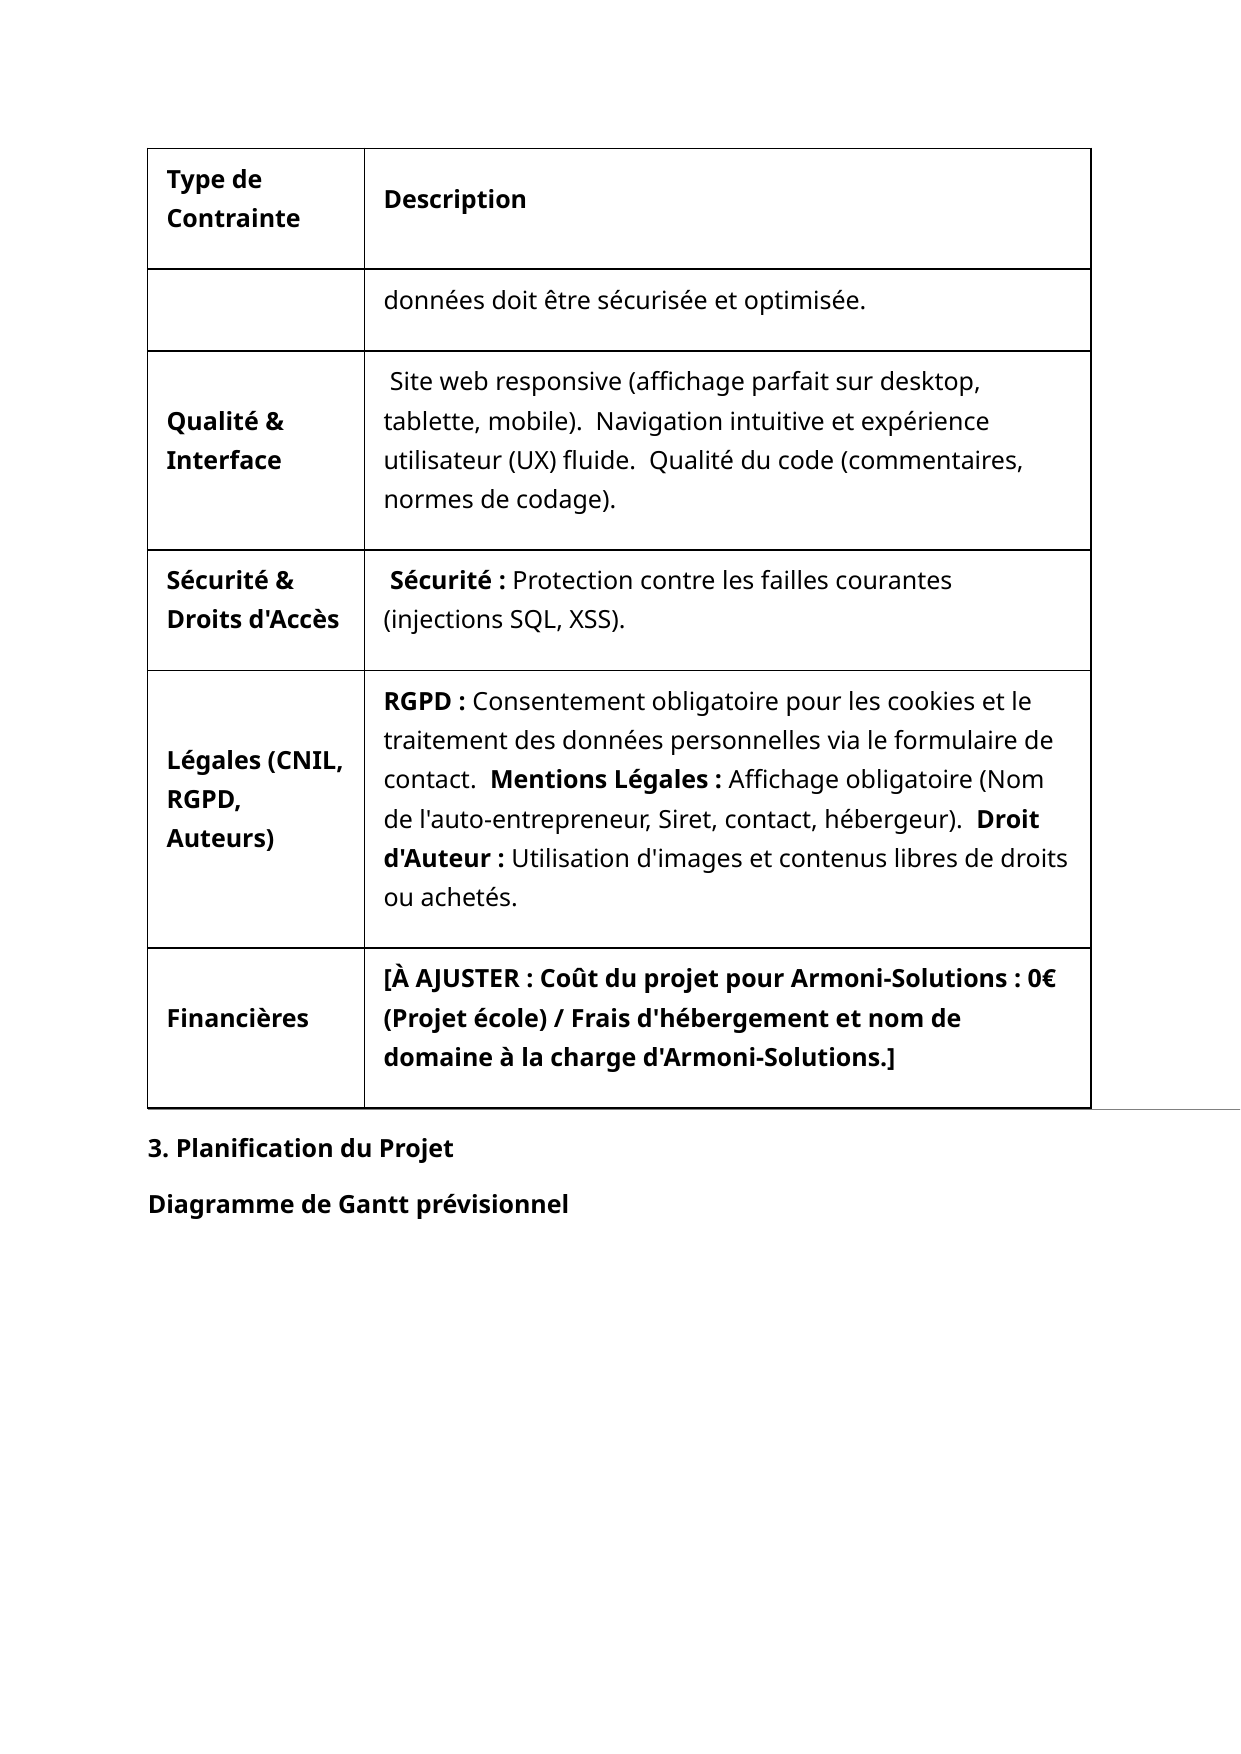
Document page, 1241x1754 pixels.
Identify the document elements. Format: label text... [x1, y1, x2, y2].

table_cell Légales (CNIL, RGPD, Auteurs) [148, 671, 364, 947]
text 3. Planification du Projet [148, 1131, 1093, 1165]
table_cell données doit être sécurisée et optimisée. [365, 270, 1090, 350]
table_cell Sécurité & Droits d'Accès [148, 551, 364, 670]
table_cell RGPD : Consentement obligatoire pour les cookies et le traitement des données personnelles via le formulaire de contact. Mentions Légales : Affichage obligatoire (Nom de l'auto-entrepreneur, Siret, contact, hébergeur). Droit d'Auteur : Utilisation d'images et contenus libres de droits ou achetés. [365, 671, 1090, 947]
table_cell Sécurité : Protection contre les failles courantes (injections SQL, XSS). [365, 551, 1090, 670]
table_cell [À AJUSTER : Coût du projet pour Armoni-Solutions : 0€ (Projet école) / Frais d'hébergement et nom de domaine à la charge d'Armoni-Solutions.] [365, 949, 1090, 1107]
table_header Description [365, 149, 1090, 268]
table_cell Financières [148, 949, 364, 1107]
table_cell Site web responsive (affichage parfait sur desktop, tablette, mobile). Navigation intuitive et expérience utilisateur (UX) fluide. Qualité du code (commentaires, normes de codage). [365, 352, 1090, 549]
table_cell Qualité & Interface [148, 352, 364, 549]
text Diagramme de Gantt prévisionnel [148, 1186, 1093, 1221]
table_cell [148, 270, 364, 350]
table_header Type de Contrainte [148, 149, 364, 268]
